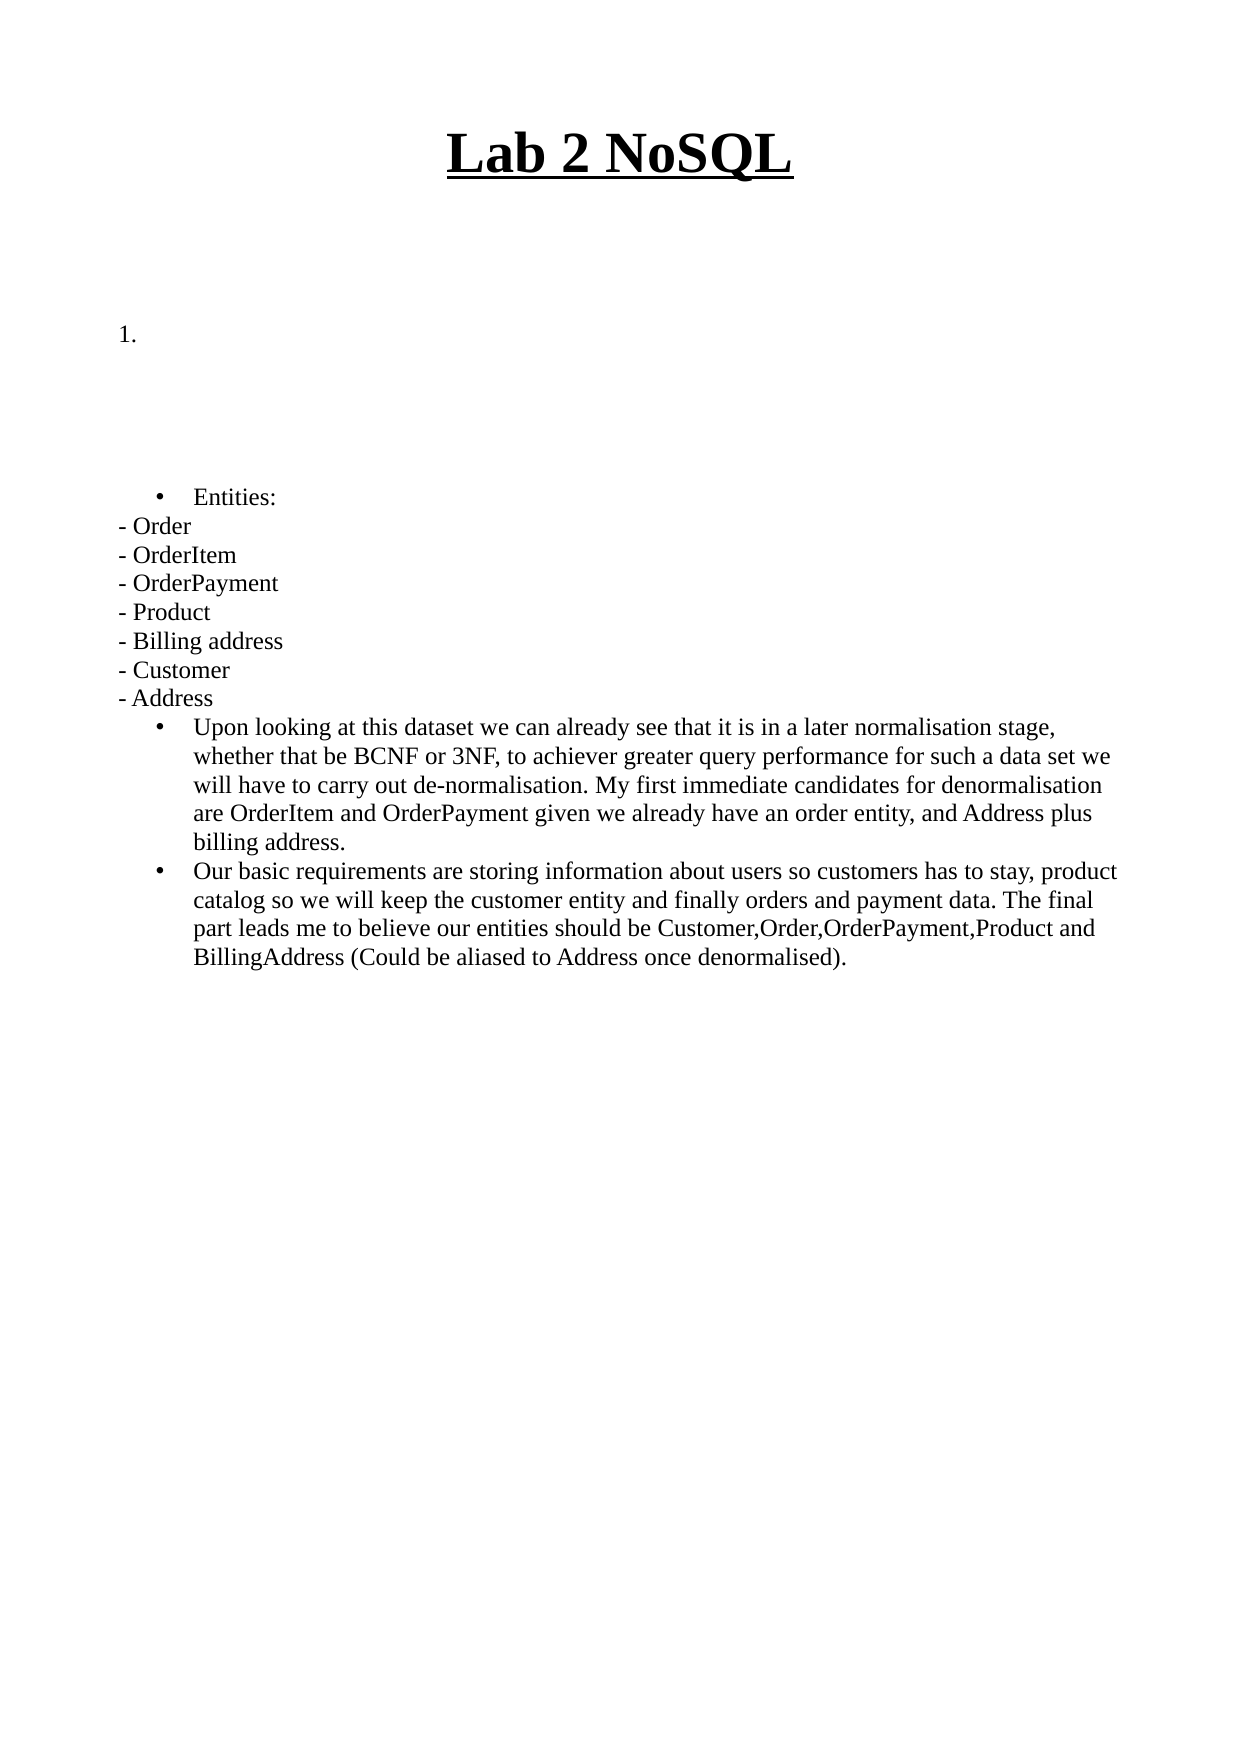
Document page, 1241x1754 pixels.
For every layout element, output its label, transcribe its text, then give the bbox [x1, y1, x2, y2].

text - Order [118, 511, 1122, 540]
text - Billing address [118, 626, 1122, 655]
text - Product [118, 597, 1122, 626]
text - OrderPayment [118, 568, 1122, 597]
list Upon looking at this dataset we can already see that it is in a later normalisation stage, whether that be BCNF or 3NF, to achiever greater query performance for such a data set we will have to carry out de-normalisation. My first immediate candidates for denormalisation are OrderItem and OrderPayment given we already have an order entity, and Address plus billing address. [156, 712, 1122, 856]
list Our basic requirements are storing information about users so customers has to stay, product catalog so we will keep the customer entity and finally orders and payment data. The final part leads me to believe our entities should be Customer,Order,OrderPayment,Product and BillingAddress (Could be aliased to Address once denormalised). [156, 856, 1122, 971]
list Entities: [156, 482, 1122, 511]
text 1. [118, 319, 1122, 348]
text - Customer [118, 655, 1122, 683]
text - OrderItem [118, 540, 1122, 568]
text - Address [118, 683, 1122, 712]
text Lab 2 NoSQL [118, 118, 1122, 185]
